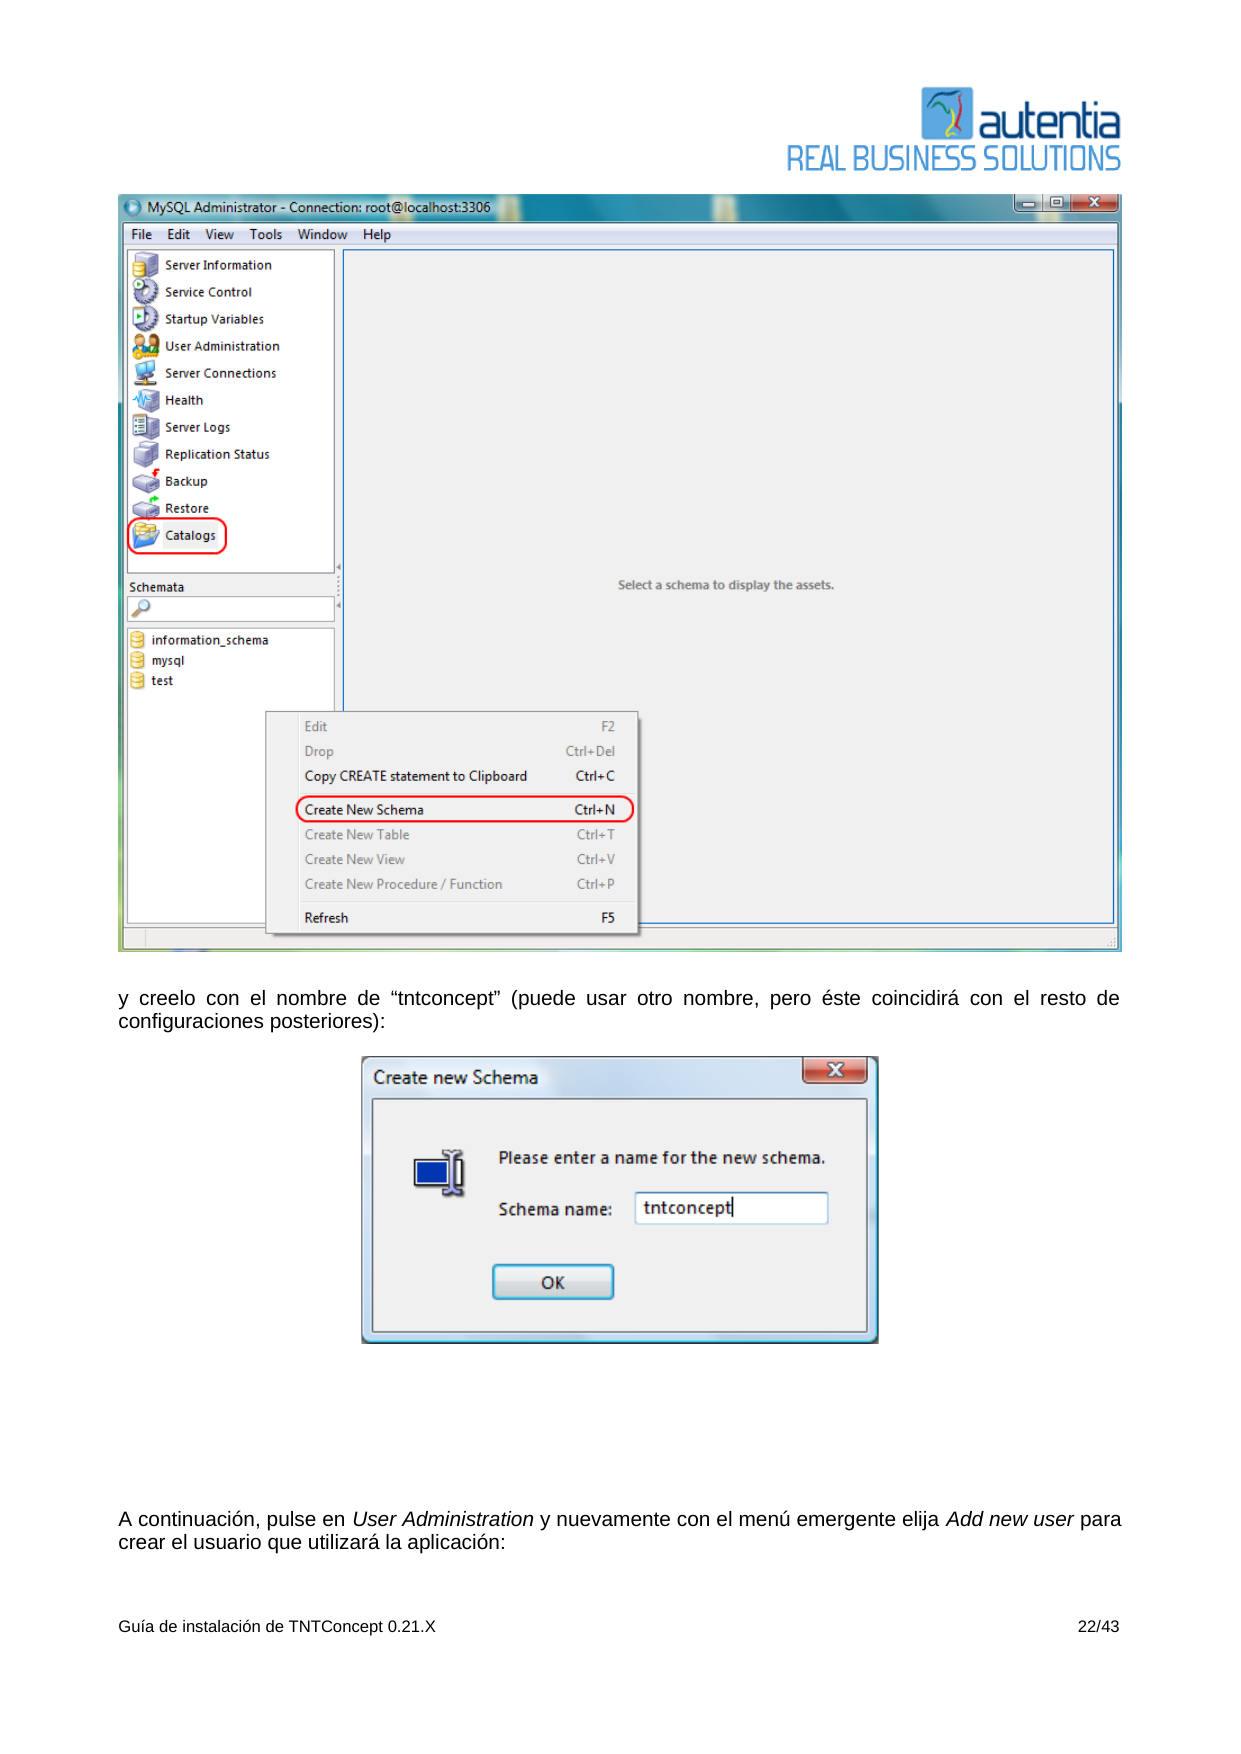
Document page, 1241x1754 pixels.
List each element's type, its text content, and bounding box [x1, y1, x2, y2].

picture [361, 1056, 879, 1344]
picture [118, 194, 1122, 952]
text A continuación, pulse en User Administration y nuevamente con el menú emergente elija Add new user para crear el usuario que utilizará la aplicación: [118, 1508, 1122, 1554]
picture [782, 85, 1123, 178]
text y creelo con el nombre de “tntconcept” (puede usar otro nombre, pero éste coincidirá con el resto de configuraciones posteriores): [118, 987, 1122, 1033]
